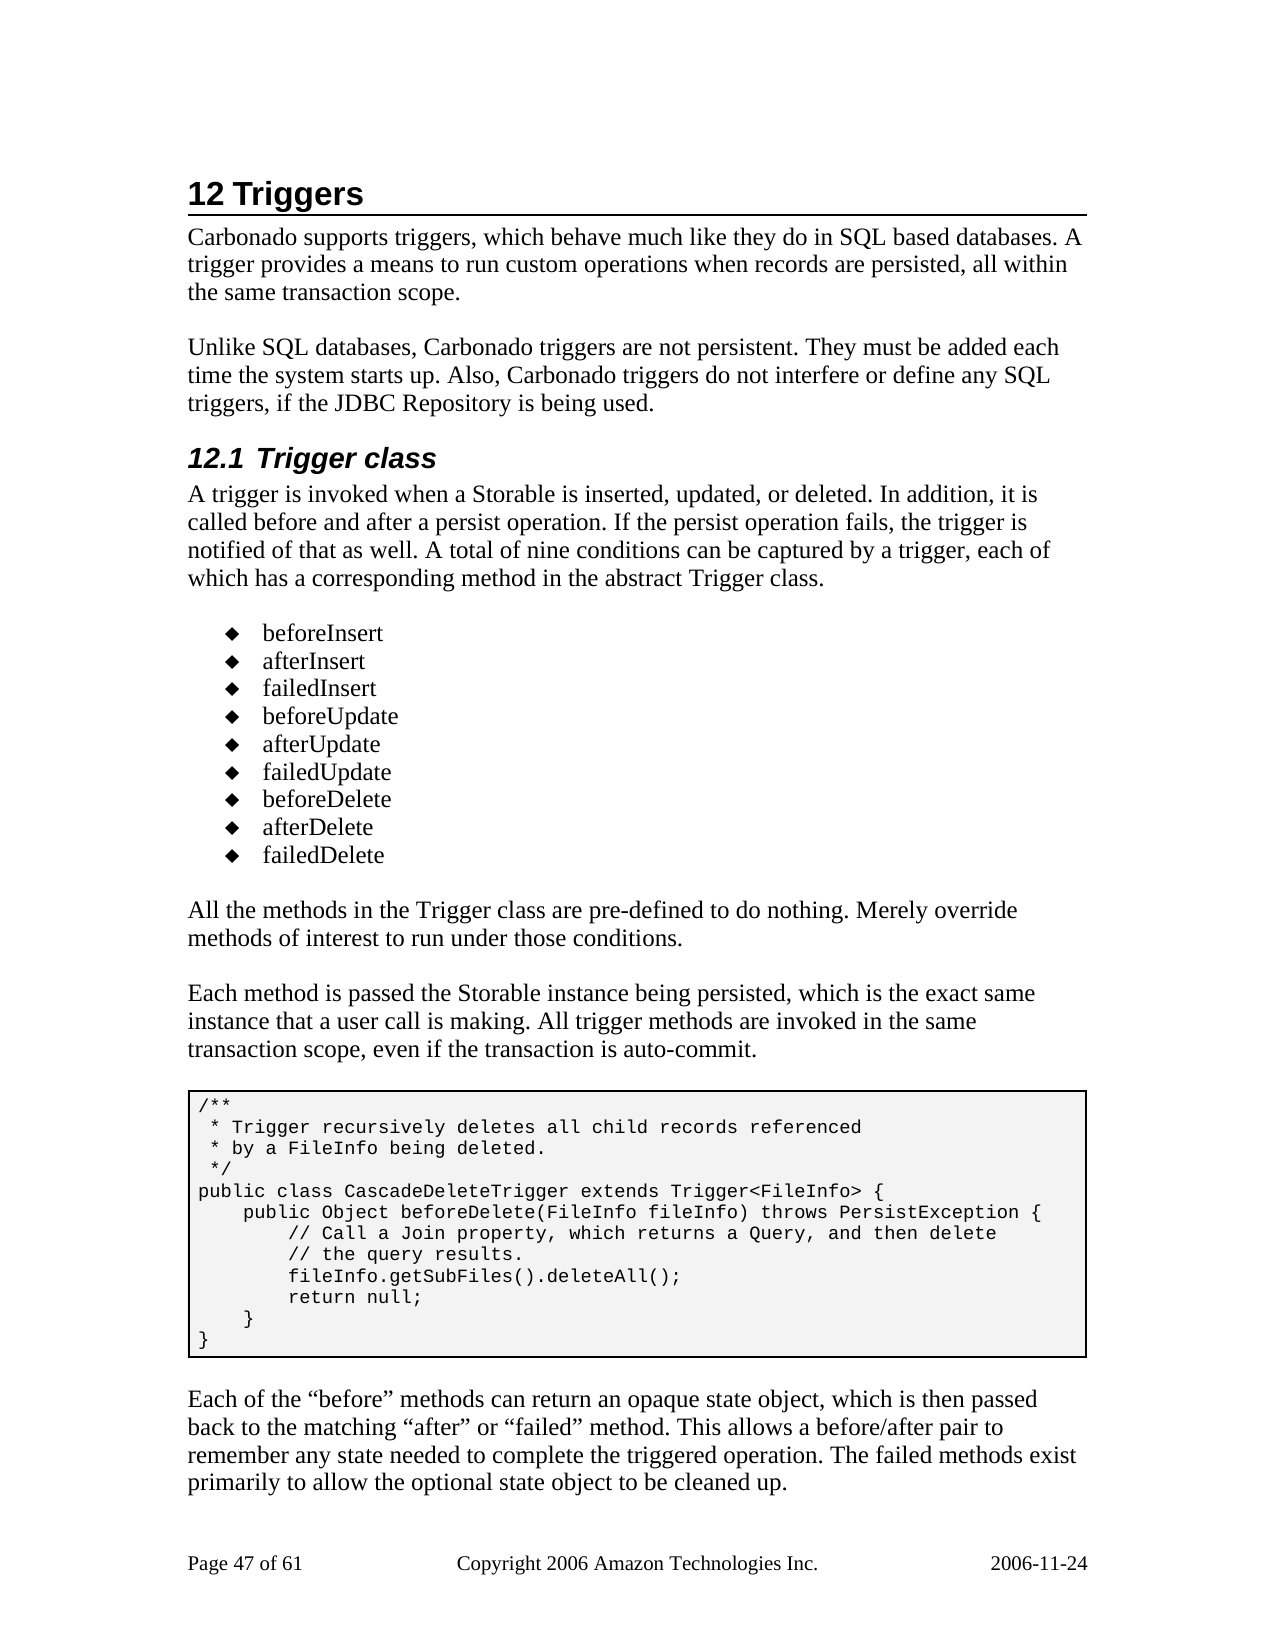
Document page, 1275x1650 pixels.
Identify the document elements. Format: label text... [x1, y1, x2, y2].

text Each of the “before” methods can return an opaque state object, which is then passed back to the matching “after” or “failed” method. This allows a before/after pair to remember any state needed to complete the triggered operation. The failed methods exist primarily to allow the optional state object to be cleaned up. [187, 1385, 1087, 1496]
text Unlike SQL databases, Carbonado triggers are not persistent. They must be added each time the system starts up. Also, Carbonado triggers do not interfere or define any SQL triggers, if the JDBC Repository is being used. [187, 333, 1087, 417]
text // the query results. [190, 1239, 1085, 1260]
text A trigger is invoked when a Storable is inserted, updated, or deleted. In addition, it is called before and after a persist operation. If the persist operation fails, the trigger is notified of that as well. A total of nine conditions can be captured by a trigger, each of which has a corresponding method in the abstract Trigger class. [187, 481, 1087, 591]
list beforeUpdate [225, 702, 1087, 730]
subtitle Trigger class [187, 442, 1087, 474]
text All the methods in the Trigger class are pre-defined to do nothing. Merely override methods of interest to run under those conditions. [187, 896, 1087, 952]
text return null; [190, 1281, 1085, 1303]
text // Call a Join property, which returns a Query, and then delete [190, 1218, 1085, 1239]
text */ [190, 1154, 1085, 1175]
text Each method is passed the Storable instance being persisted, which is the exact same instance that a user call is making. All trigger methods are invoked in the same transaction scope, even if the transaction is auto-commit. [187, 979, 1087, 1062]
text } [190, 1303, 1085, 1324]
text * Trigger recursively deletes all child records referenced [190, 1111, 1085, 1133]
text /** [190, 1092, 1085, 1111]
list beforeInsert [225, 619, 1087, 647]
list failedInsert [225, 674, 1087, 702]
list beforeDelete [225, 785, 1087, 813]
text } [190, 1324, 1085, 1356]
list afterDelete [225, 813, 1087, 841]
text Carbonado supports triggers, which behave much like they do in SQL based databases. A trigger provides a means to run custom operations when records are persisted, all within the same transaction scope. [187, 223, 1087, 306]
list failedDelete [225, 841, 1087, 868]
text public class CascadeDeleteTrigger extends Trigger<FileInfo> { [190, 1175, 1085, 1196]
list failedUpdate [225, 758, 1087, 785]
subtitle Triggers [187, 175, 1087, 216]
text public Object beforeDelete(FileInfo fileInfo) throws PersistException { [190, 1196, 1085, 1218]
text fileInfo.getSubFiles().deleteAll(); [190, 1260, 1085, 1281]
list afterInsert [225, 647, 1087, 674]
text * by a FileInfo being deleted. [190, 1133, 1085, 1154]
list afterUpdate [225, 730, 1087, 758]
